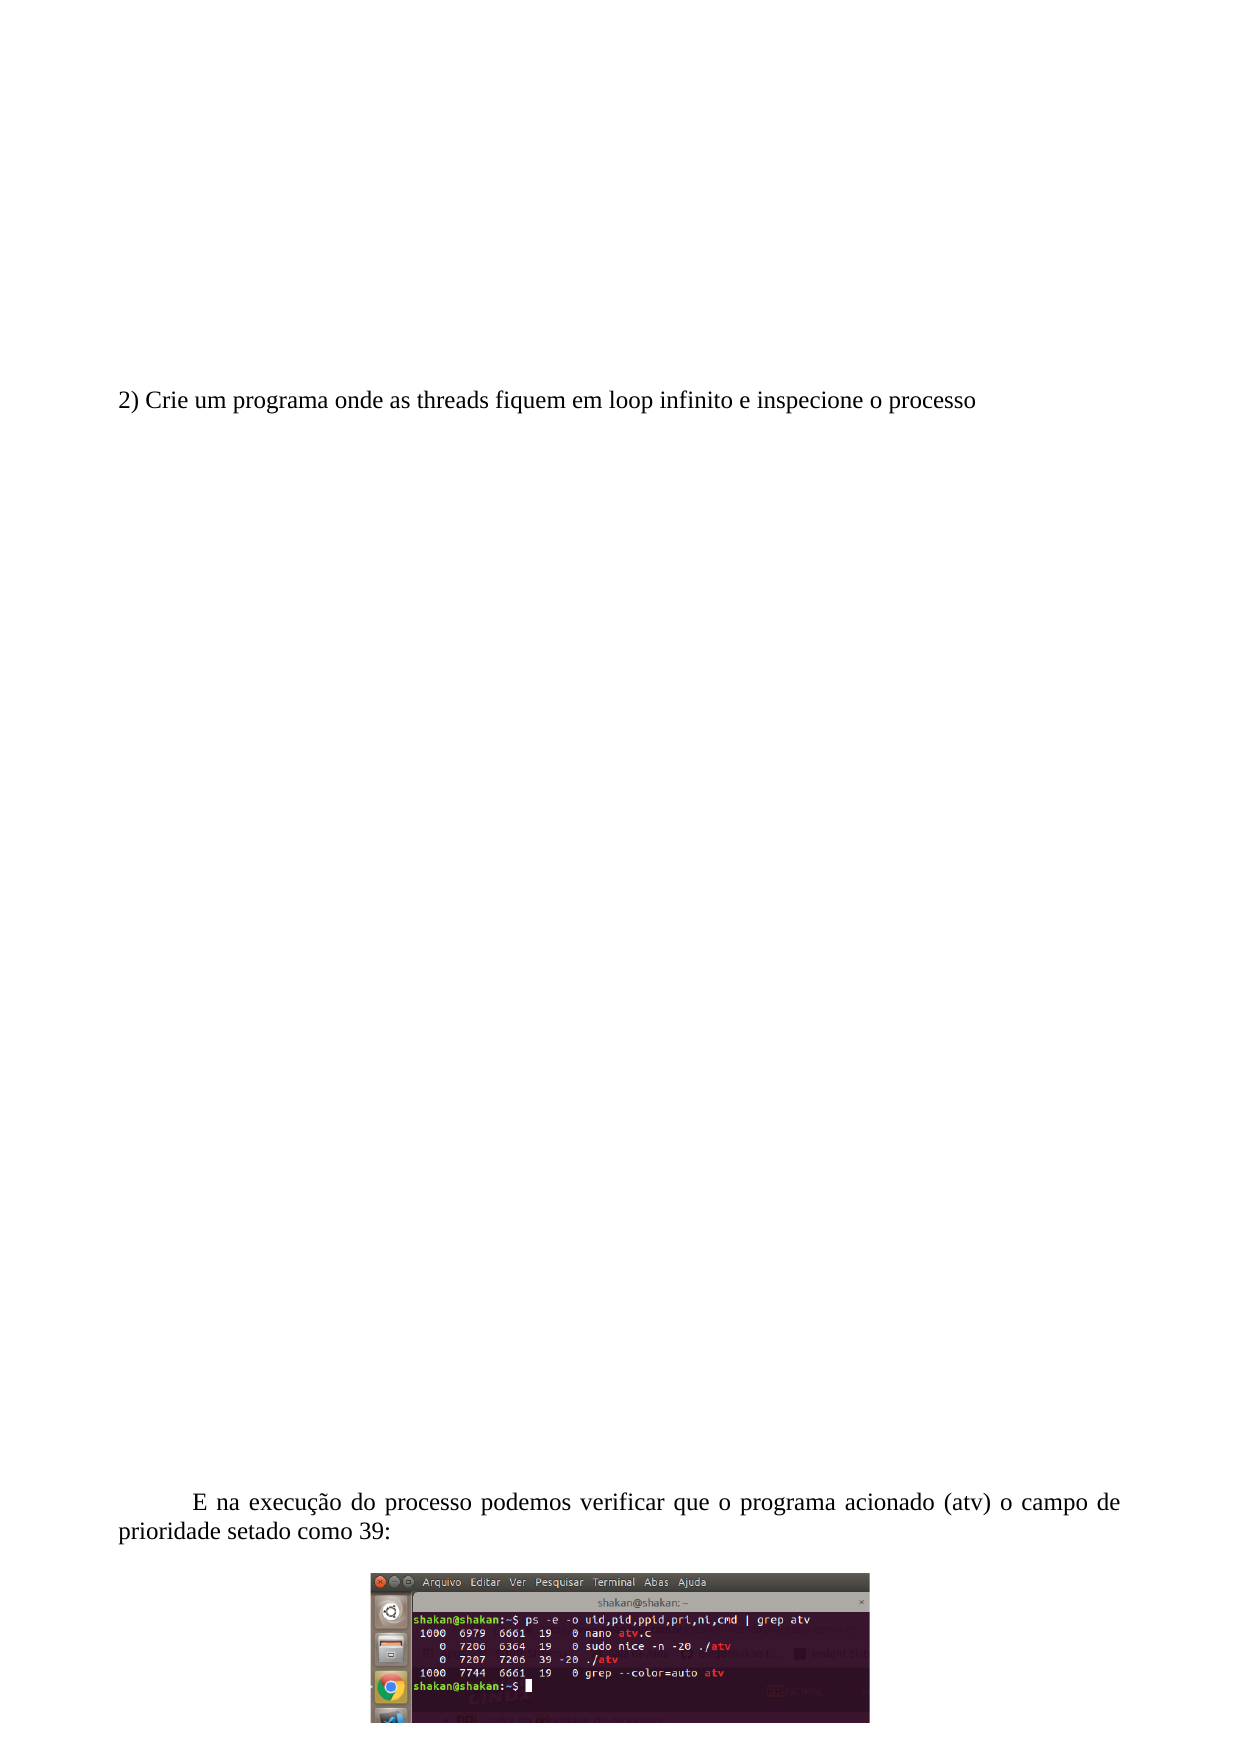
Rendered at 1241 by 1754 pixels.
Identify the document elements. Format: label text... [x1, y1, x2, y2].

text 2) Crie um programa onde as threads fiquem em loop infinito e inspecione o processo [118, 384, 1122, 414]
text E na execução do processo podemos verificar que o programa acionado (atv) o campo de prioridade setado como 39: [118, 1487, 1122, 1545]
